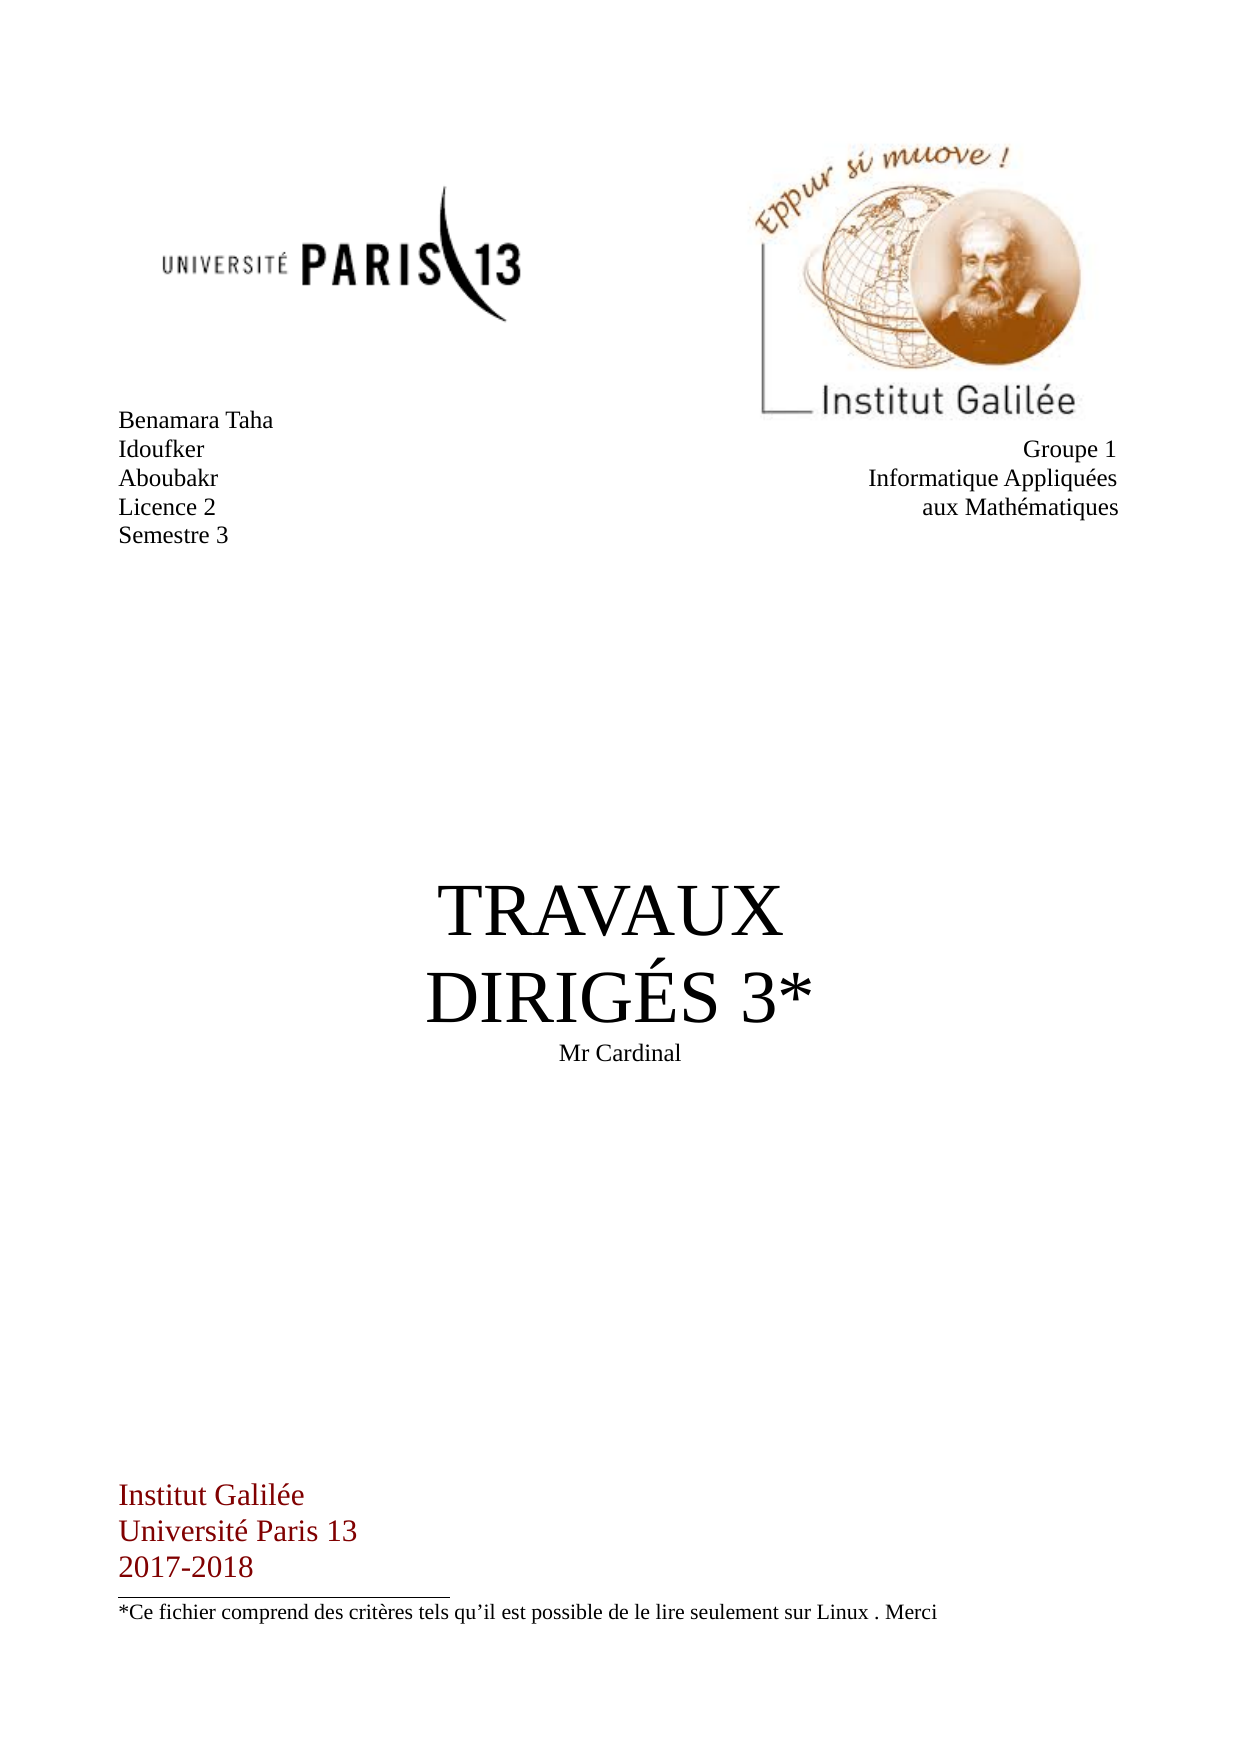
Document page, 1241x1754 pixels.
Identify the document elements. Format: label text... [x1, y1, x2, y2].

text Institut Galilée Université Paris 13 2017-2018 [118, 1477, 1122, 1584]
picture [118, 118, 572, 390]
picture [723, 119, 1117, 433]
text TRAVAUX [118, 866, 1122, 952]
text Semestre 3 [118, 521, 1122, 549]
text Idoufker Groupe 1 [118, 434, 1122, 463]
text Benamara Taha [118, 406, 1122, 434]
text *Ce fichier comprend des critères tels qu’il est possible de le lire seulement sur Linux . Merci [118, 1599, 1122, 1624]
text Aboubakr Informatique Appliquées [118, 463, 1122, 492]
text DIRIGéS 3* [118, 952, 1122, 1038]
text Mr Cardinal [118, 1038, 1122, 1067]
text Licence 2 aux Mathématiques [118, 492, 1122, 521]
